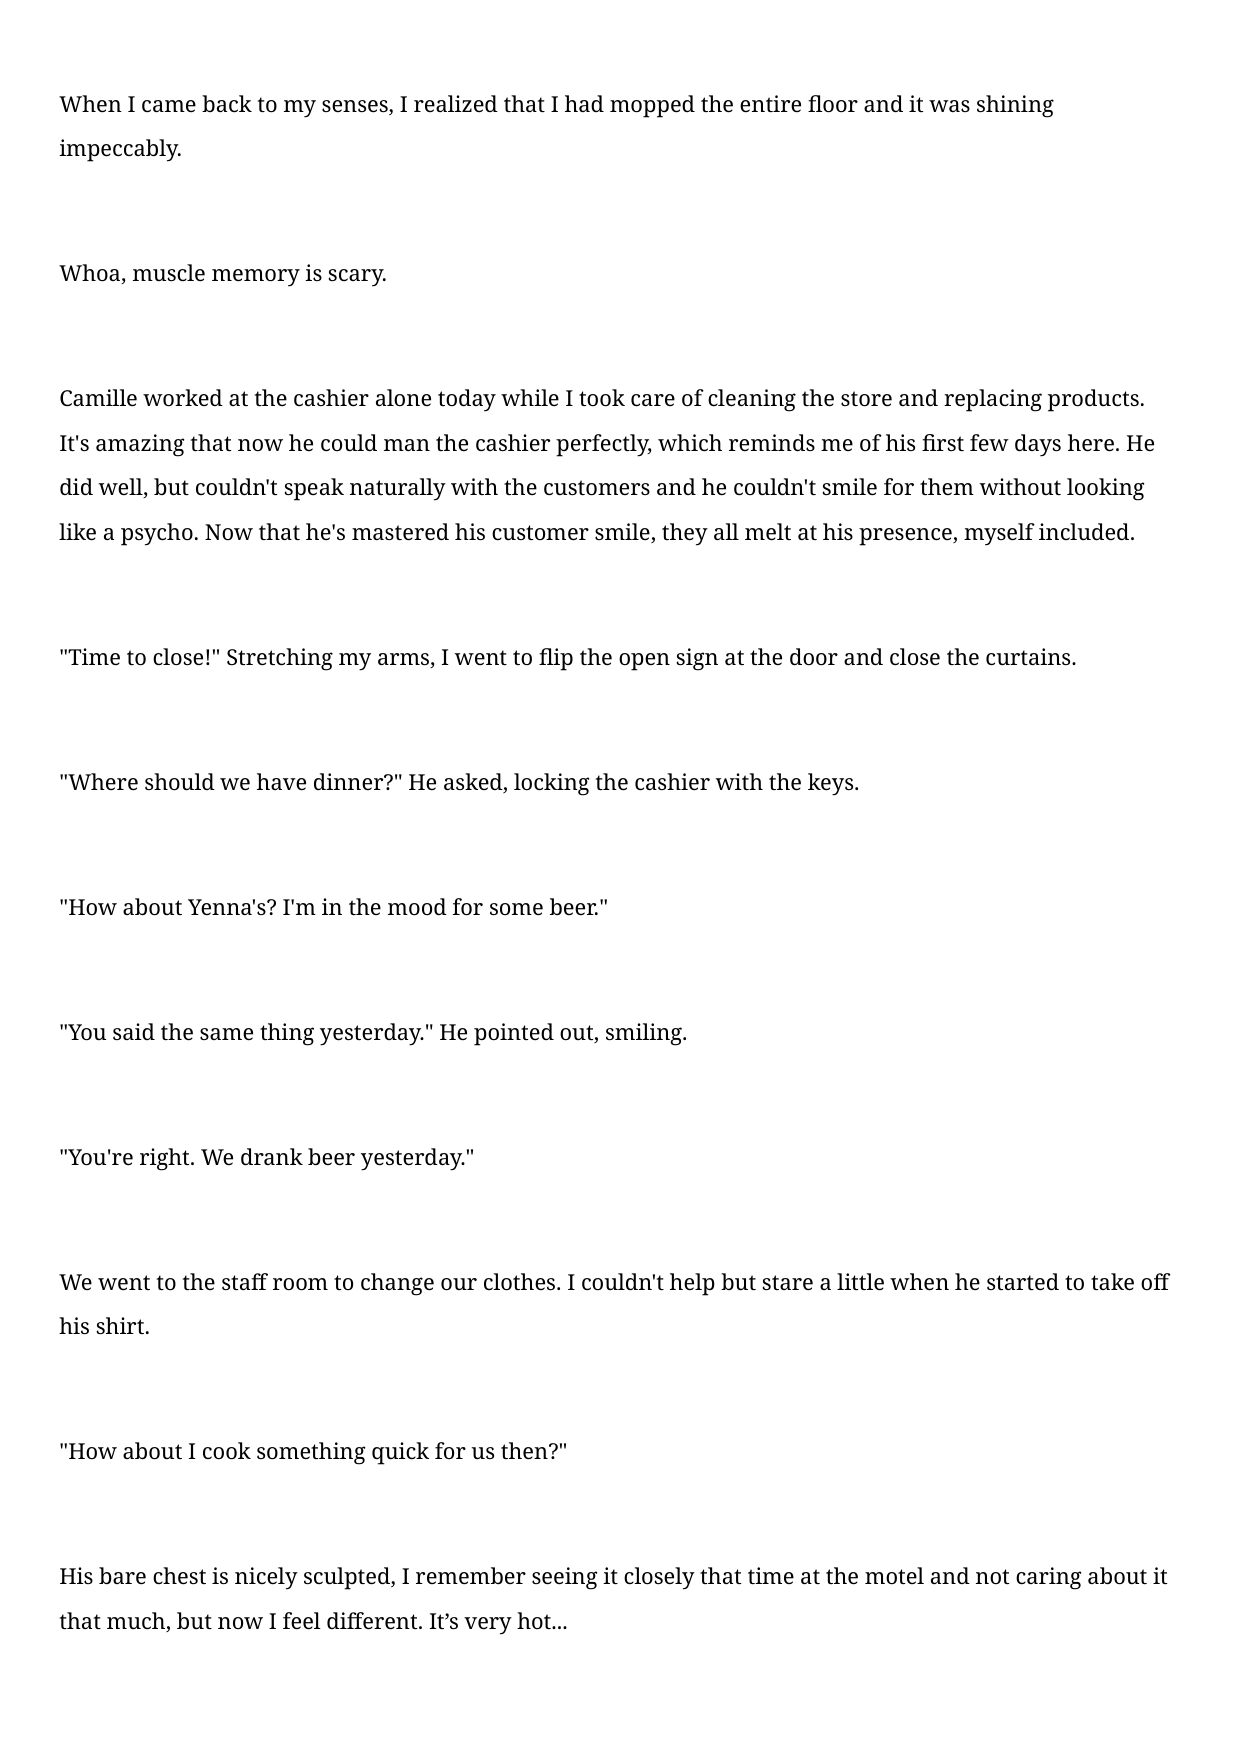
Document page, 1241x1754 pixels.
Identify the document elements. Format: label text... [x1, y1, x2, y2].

text "You said the same thing yesterday." He pointed out, smiling. [59, 1017, 1181, 1046]
text Whoa, muscle memory is scary. [59, 258, 1181, 288]
text When I came back to my senses, I realized that I had mopped the entire floor and it was shining impeccably. [59, 88, 1181, 163]
text "Where should we have dinner?" He asked, locking the cashier with the keys. [59, 767, 1181, 797]
text Camille worked at the cashier alone today while I took care of cleaning the store and replacing products. It's amazing that now he could man the cashier perfectly, which reminds me of his first few days here. He did well, but couldn't speak naturally with the customers and he couldn't smile for them without looking like a psycho. Now that he's mastered his customer smile, they all melt at his presence, myself included. [59, 383, 1181, 547]
text We went to the staff room to change our clothes. I couldn't help but stare a little when he started to take off his shirt. [59, 1266, 1181, 1341]
text "How about I cook something quick for us then?" [59, 1436, 1181, 1466]
text "How about Yenna's? I'm in the mood for some beer." [59, 892, 1181, 922]
text "Time to close!" Stretching my arms, I went to flip the open sign at the door and close the curtains. [59, 642, 1181, 672]
text His bare chest is nicely sculpted, I remember seeing it closely that time at the motel and not caring about it that much, but now I feel different. It’s very hot... [59, 1561, 1181, 1635]
text "You're right. We drank beer yesterday." [59, 1142, 1181, 1171]
